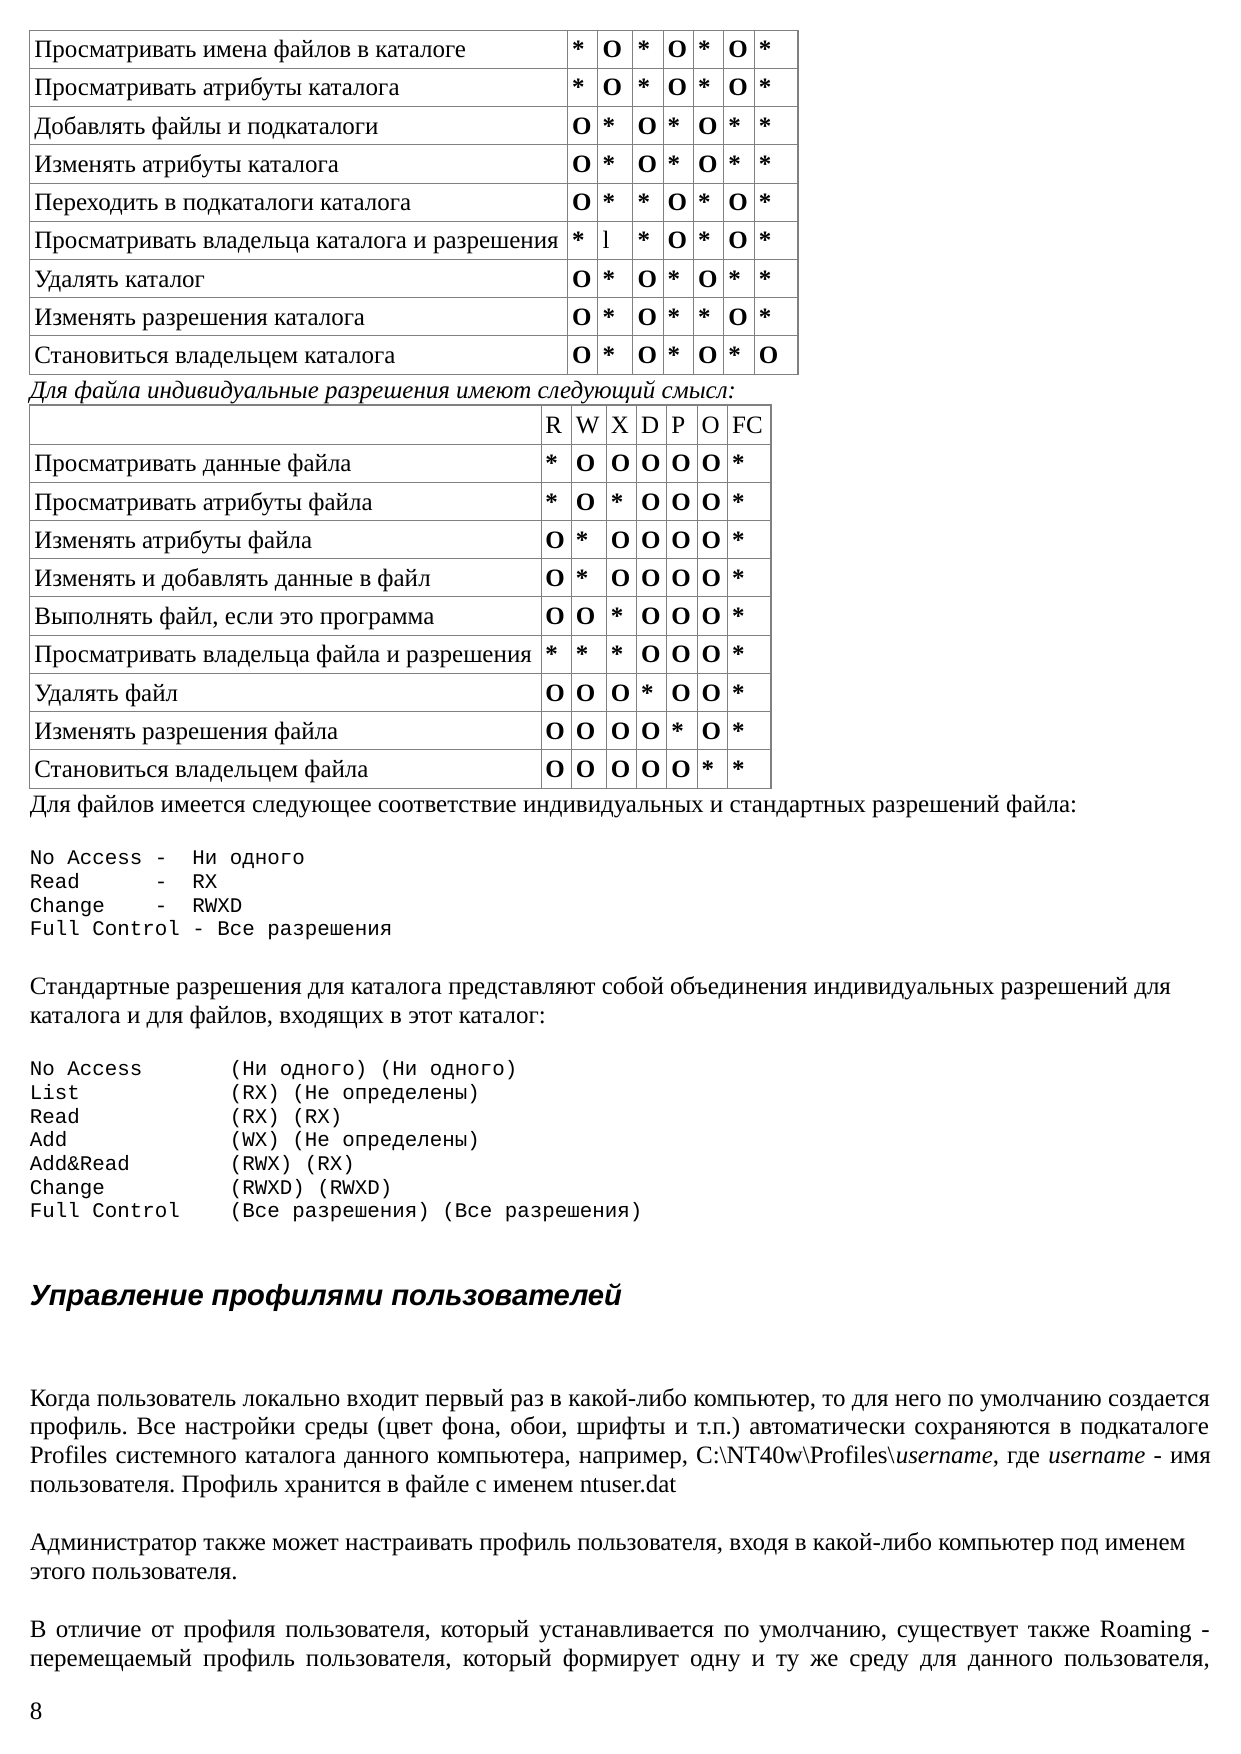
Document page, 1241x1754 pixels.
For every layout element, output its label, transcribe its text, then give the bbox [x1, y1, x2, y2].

table_cell * [607, 483, 636, 520]
table_cell * [755, 222, 797, 259]
table_cell O [542, 712, 571, 749]
table_cell * [664, 145, 693, 182]
table_cell O [572, 674, 606, 711]
table_cell O [694, 260, 723, 297]
table_cell O [664, 69, 693, 106]
text List (RX) (Не определены) [29, 1082, 1211, 1106]
table_cell O [698, 559, 727, 596]
table_cell O [633, 336, 663, 373]
table_cell O [568, 298, 597, 335]
table_cell * [755, 31, 797, 68]
table_cell * [664, 298, 693, 335]
text Add (WX) (Не определены) [29, 1129, 1211, 1153]
table_cell O [724, 298, 754, 335]
table_cell O [637, 559, 666, 596]
table_cell O [598, 31, 632, 68]
table_cell * [633, 222, 663, 259]
table_cell * [633, 184, 663, 221]
table_cell * [542, 483, 571, 520]
table_cell * [728, 750, 770, 788]
table_cell * [664, 260, 693, 297]
table_cell * [607, 636, 636, 673]
table_cell * [633, 69, 663, 106]
table_cell O [607, 559, 636, 596]
table_cell O [667, 521, 697, 558]
table_cell * [598, 336, 632, 373]
table_cell Просматривать владельца файла и разрешения [30, 636, 541, 673]
text Для файлов имеется следующее соответствие индивидуальных и стандартных разрешений файла: [29, 789, 1211, 818]
table_cell O [568, 107, 597, 144]
table_cell O [542, 750, 571, 788]
text No Access - Ни одного [29, 847, 1211, 871]
text Change - RWXD [29, 895, 1211, 918]
table_cell * [694, 31, 723, 68]
text Стандартные разрешения для каталога представляют собой объединения индивидуальных разрешений для каталога и для файлов, входящих в этот каталог: [29, 971, 1211, 1029]
table_cell O [542, 597, 571, 635]
table_cell O [664, 222, 693, 259]
table_cell O [698, 674, 727, 711]
table_cell * [728, 674, 770, 711]
table_cell O [542, 559, 571, 596]
table_cell O [637, 750, 666, 788]
table_cell * [724, 260, 754, 297]
table_cell O [607, 674, 636, 711]
table_cell * [694, 69, 723, 106]
table_header R [542, 406, 571, 443]
table_cell O [633, 107, 663, 144]
table_cell O [637, 636, 666, 673]
table_cell * [755, 260, 797, 297]
table_cell O [568, 260, 597, 297]
table_cell O [667, 559, 697, 596]
table_cell O [664, 31, 693, 68]
text No Access (Ни одного) (Ни одного) [29, 1058, 1211, 1082]
table_cell O [607, 521, 636, 558]
table_cell l [598, 222, 632, 259]
table_cell O [724, 222, 754, 259]
table_cell O [572, 750, 606, 788]
table_cell O [667, 674, 697, 711]
table_cell O [542, 521, 571, 558]
table_cell O [542, 674, 571, 711]
table_cell * [667, 712, 697, 749]
text Full Control - Все разрешения [29, 918, 1211, 942]
text Когда пользователь локально входит первый раз в какой-либо компьютер, то для него по умолчанию создается профиль. Все настройки среды (цвет фона, обои, шрифты и т.п.) автоматически сохраняются в подкаталоге Profiles системного каталога данного компьютера, например, C:\NT40w\Profiles\username, где username - имя пользователя. Профиль хранится в файле с именем ntuser.dat [29, 1383, 1211, 1498]
table_cell * [598, 260, 632, 297]
table_cell Просматривать владельца каталога и разрешения [30, 222, 567, 259]
table_cell O [572, 712, 606, 749]
text Read (RX) (RX) [29, 1106, 1211, 1129]
table_cell O [698, 483, 727, 520]
table_cell * [568, 69, 597, 106]
table_cell * [607, 597, 636, 635]
table_cell Просматривать атрибуты каталога [30, 69, 567, 106]
table_header P [667, 406, 697, 443]
table_cell O [667, 483, 697, 520]
table_cell O [572, 445, 606, 482]
table_cell O [572, 597, 606, 635]
table_cell * [572, 636, 606, 673]
table_cell * [598, 107, 632, 144]
table_cell O [637, 712, 666, 749]
table_cell * [637, 674, 666, 711]
table_cell * [755, 184, 797, 221]
table_cell * [755, 298, 797, 335]
table_cell * [694, 222, 723, 259]
table_cell * [694, 184, 723, 221]
text Full Control (Все разрешения) (Все разрешения) [29, 1200, 1211, 1224]
table_cell * [568, 222, 597, 259]
table_cell O [568, 336, 597, 373]
table_cell Изменять и добавлять данные в файл [30, 559, 541, 596]
table_cell O [607, 712, 636, 749]
table_cell Изменять атрибуты каталога [30, 145, 567, 182]
table_cell * [572, 559, 606, 596]
table_cell * [542, 445, 571, 482]
subtitle Управление профилями пользователей [29, 1278, 1211, 1312]
table_cell * [728, 445, 770, 482]
table_cell Просматривать данные файла [30, 445, 541, 482]
table_cell * [598, 184, 632, 221]
table_header D [637, 406, 666, 443]
table_cell O [637, 483, 666, 520]
table_cell * [664, 336, 693, 373]
table_cell O [698, 445, 727, 482]
table_header [30, 406, 541, 443]
table_header FC [728, 406, 770, 443]
text Change (RWXD) (RWXD) [29, 1177, 1211, 1200]
table_cell * [664, 107, 693, 144]
table_cell O [572, 483, 606, 520]
table_cell O [667, 597, 697, 635]
table_cell Становиться владельцем каталога [30, 336, 567, 373]
table_cell O [724, 69, 754, 106]
text Администратор также может настраивать профиль пользователя, входя в какой-либо компьютер под именем этого пользователя. [29, 1527, 1211, 1585]
table_cell Изменять разрешения файла [30, 712, 541, 749]
table_cell O [667, 636, 697, 673]
table_cell Удалять файл [30, 674, 541, 711]
table_cell Просматривать имена файлов в каталоге [30, 31, 567, 68]
table_cell O [698, 597, 727, 635]
table_cell * [755, 145, 797, 182]
table_cell * [728, 636, 770, 673]
table_cell O [724, 31, 754, 68]
table_cell O [698, 712, 727, 749]
table_cell O [633, 145, 663, 182]
table_cell O [637, 597, 666, 635]
table_cell O [633, 298, 663, 335]
table_cell * [755, 69, 797, 106]
text В отличие от профиля пользователя, который устанавливается по умолчанию, существует также Roaming - перемещаемый профиль пользователя, который формирует одну и ту же среду для данного пользователя, [29, 1614, 1211, 1672]
table_cell O [637, 521, 666, 558]
table_header O [698, 406, 727, 443]
table_cell * [728, 483, 770, 520]
table_cell * [568, 31, 597, 68]
table_cell * [598, 145, 632, 182]
table_cell * [755, 107, 797, 144]
table_cell Изменять атрибуты файла [30, 521, 541, 558]
text Add&Read (RWX) (RX) [29, 1153, 1211, 1177]
table_header X [607, 406, 636, 443]
table_cell O [667, 445, 697, 482]
table_cell * [572, 521, 606, 558]
table_cell * [728, 521, 770, 558]
table_cell Просматривать атрибуты файла [30, 483, 541, 520]
table_cell O [568, 184, 597, 221]
table_cell O [694, 107, 723, 144]
table_cell * [724, 336, 754, 373]
table_cell O [698, 521, 727, 558]
table_cell Удалять каталог [30, 260, 567, 297]
table_cell * [542, 636, 571, 673]
table_cell O [755, 336, 797, 373]
table_cell O [568, 145, 597, 182]
table_cell Добавлять файлы и подкаталоги [30, 107, 567, 144]
table_cell O [698, 636, 727, 673]
table_cell O [667, 750, 697, 788]
table_cell O [694, 145, 723, 182]
table_cell O [633, 260, 663, 297]
table_cell Выполнять файл, если это программа [30, 597, 541, 635]
table_cell Переходить в подкаталоги каталога [30, 184, 567, 221]
table_cell O [724, 184, 754, 221]
table_cell * [728, 712, 770, 749]
table_cell O [637, 445, 666, 482]
table_cell * [724, 145, 754, 182]
text Read - RX [29, 871, 1211, 895]
table_cell * [698, 750, 727, 788]
table_cell O [694, 336, 723, 373]
table_cell * [724, 107, 754, 144]
table_cell * [694, 298, 723, 335]
table_cell O [664, 184, 693, 221]
table_cell * [728, 597, 770, 635]
table_cell * [598, 298, 632, 335]
table_cell Изменять разрешения каталога [30, 298, 567, 335]
table_cell * [633, 31, 663, 68]
table_cell * [728, 559, 770, 596]
table_header W [572, 406, 606, 443]
table_cell O [607, 750, 636, 788]
table_cell O [598, 69, 632, 106]
table_cell Становиться владельцем файла [30, 750, 541, 788]
table_cell O [607, 445, 636, 482]
text Для файла индивидуальные разрешения имеют следующий смысл: [29, 375, 1211, 404]
